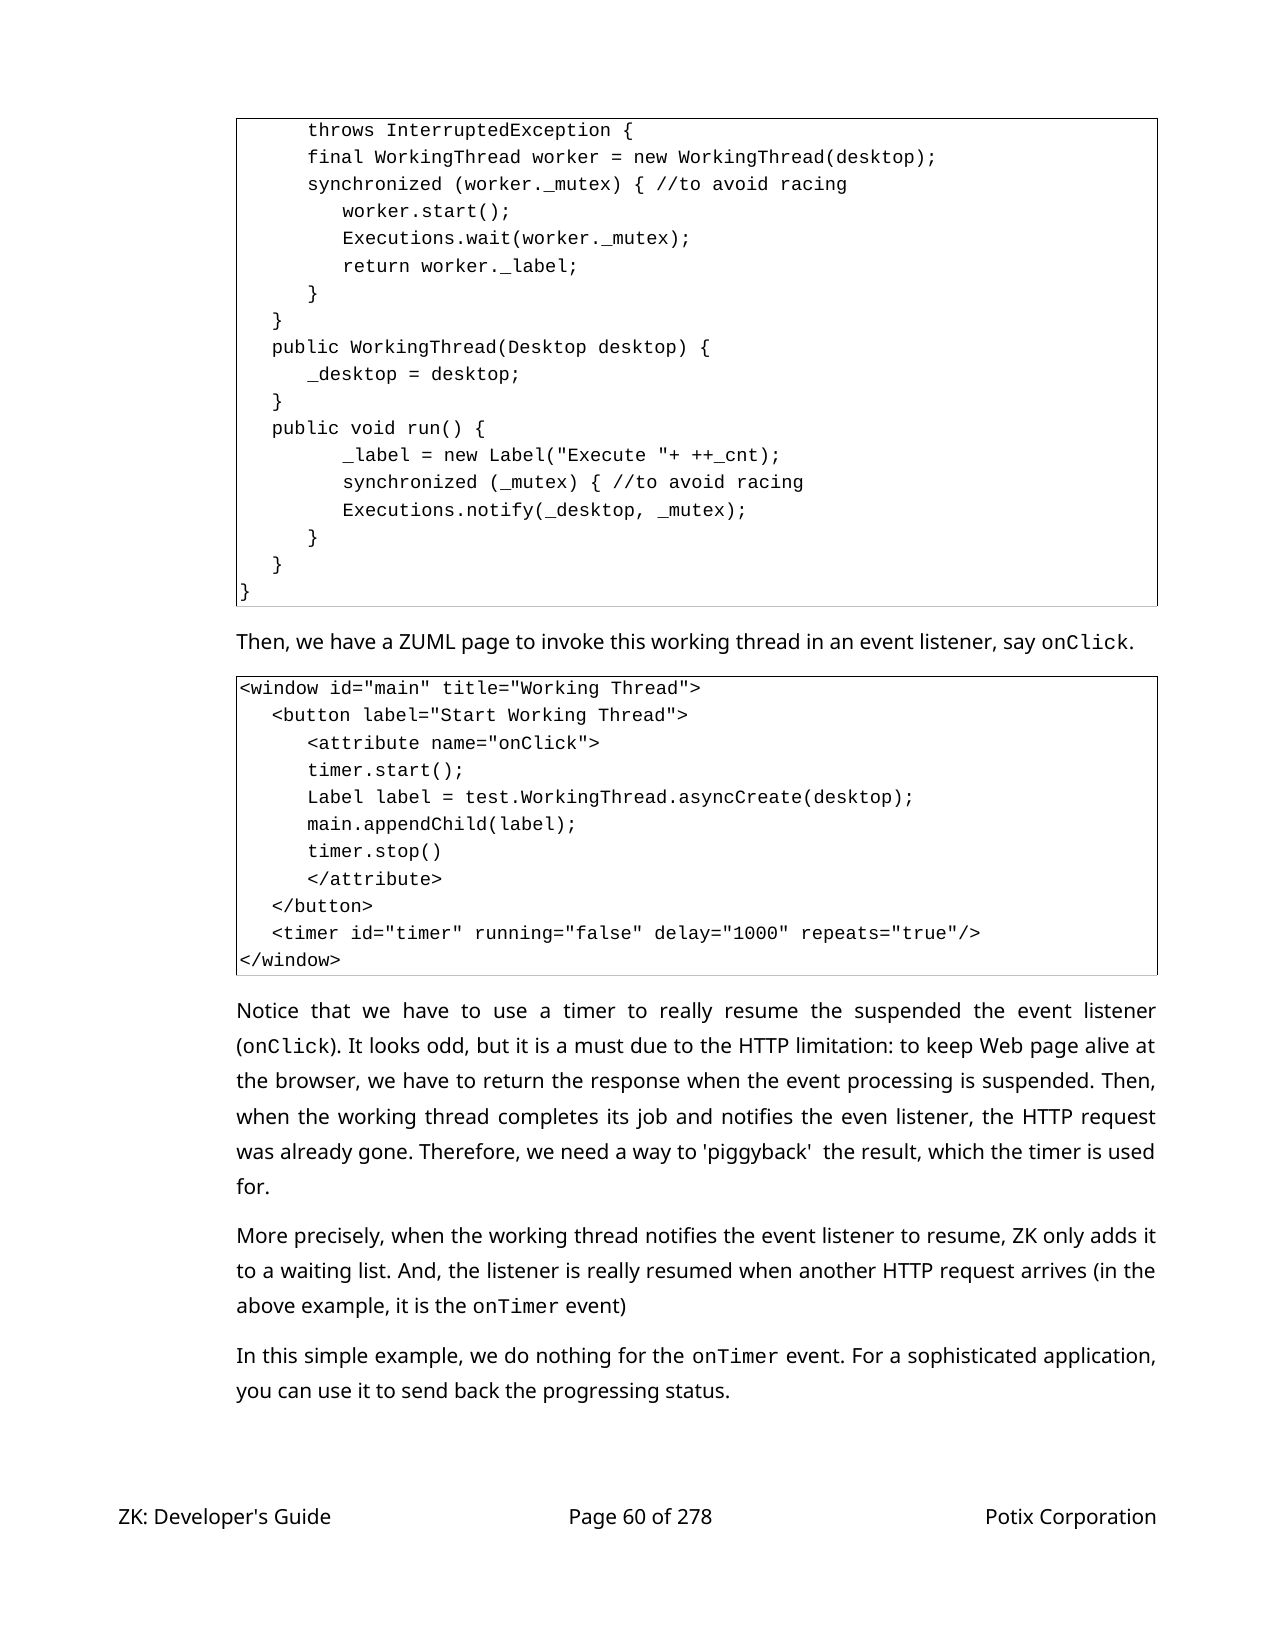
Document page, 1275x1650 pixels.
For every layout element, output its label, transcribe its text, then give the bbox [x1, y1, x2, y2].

text Label label = test.WorkingThread.asyncCreate(desktop); [237, 785, 1157, 809]
text _label = new Label("Execute "+ ++_cnt); [237, 443, 1157, 467]
text throws InterruptedException { [237, 119, 1157, 142]
text Notice that we have to use a timer to really resume the suspended the event listener (onClick). It looks odd, but it is a must due to the HTTP limitation: to keep Web page alive at the browser, we have to return the response when the event processing is suspended. Then, when the working thread completes its job and notifies the even listener, the HTTP request was already gone. Therefore, we need a way to 'piggyback' the result, which the timer is used for. [236, 996, 1157, 1201]
text timer.stop() [237, 839, 1157, 863]
text final WorkingThread worker = new WorkingThread(desktop); synchronized (worker._mutex) { //to avoid racing [237, 145, 1157, 196]
text Executions.wait(worker._mutex); [237, 226, 1157, 251]
text In this simple example, we do nothing for the onTimer event. For a sophisticated application, you can use it to send back the progressing status. [236, 1341, 1157, 1404]
text More precisely, when the working thread notifies the event listener to resume, ZK only adds it to a waiting list. And, the listener is really resumed when another HTTP request arrives (in the above example, it is the onTimer event) [236, 1221, 1157, 1320]
text synchronized (_mutex) { //to avoid racing [237, 470, 1157, 494]
text Then, we have a ZUML page to invoke this working thread in an event listener, say onClick. [236, 627, 1157, 656]
text } [237, 552, 1157, 576]
text worker.start(); [237, 199, 1157, 223]
text } [237, 308, 1157, 332]
text </attribute> [237, 866, 1157, 891]
text } [237, 579, 1157, 606]
text Executions.notify(_desktop, _mutex); [237, 497, 1157, 522]
text <button label="Start Working Thread"> [237, 703, 1157, 728]
text main.appendChild(label); [237, 812, 1157, 836]
text _desktop = desktop; [237, 362, 1157, 386]
text } public void run() { [237, 389, 1157, 440]
text return worker._label; [237, 253, 1157, 278]
text <attribute name="onClick"> [237, 731, 1157, 755]
text timer.start(); [237, 758, 1157, 782]
text } [237, 525, 1157, 549]
text <window id="main" title="Working Thread"> [237, 677, 1157, 700]
text </button> [237, 894, 1157, 918]
text public WorkingThread(Desktop desktop) { [237, 335, 1157, 359]
text </window> [237, 948, 1157, 975]
text <timer id="timer" running="false" delay="1000" repeats="true"/> [237, 921, 1157, 945]
text } [237, 281, 1157, 305]
